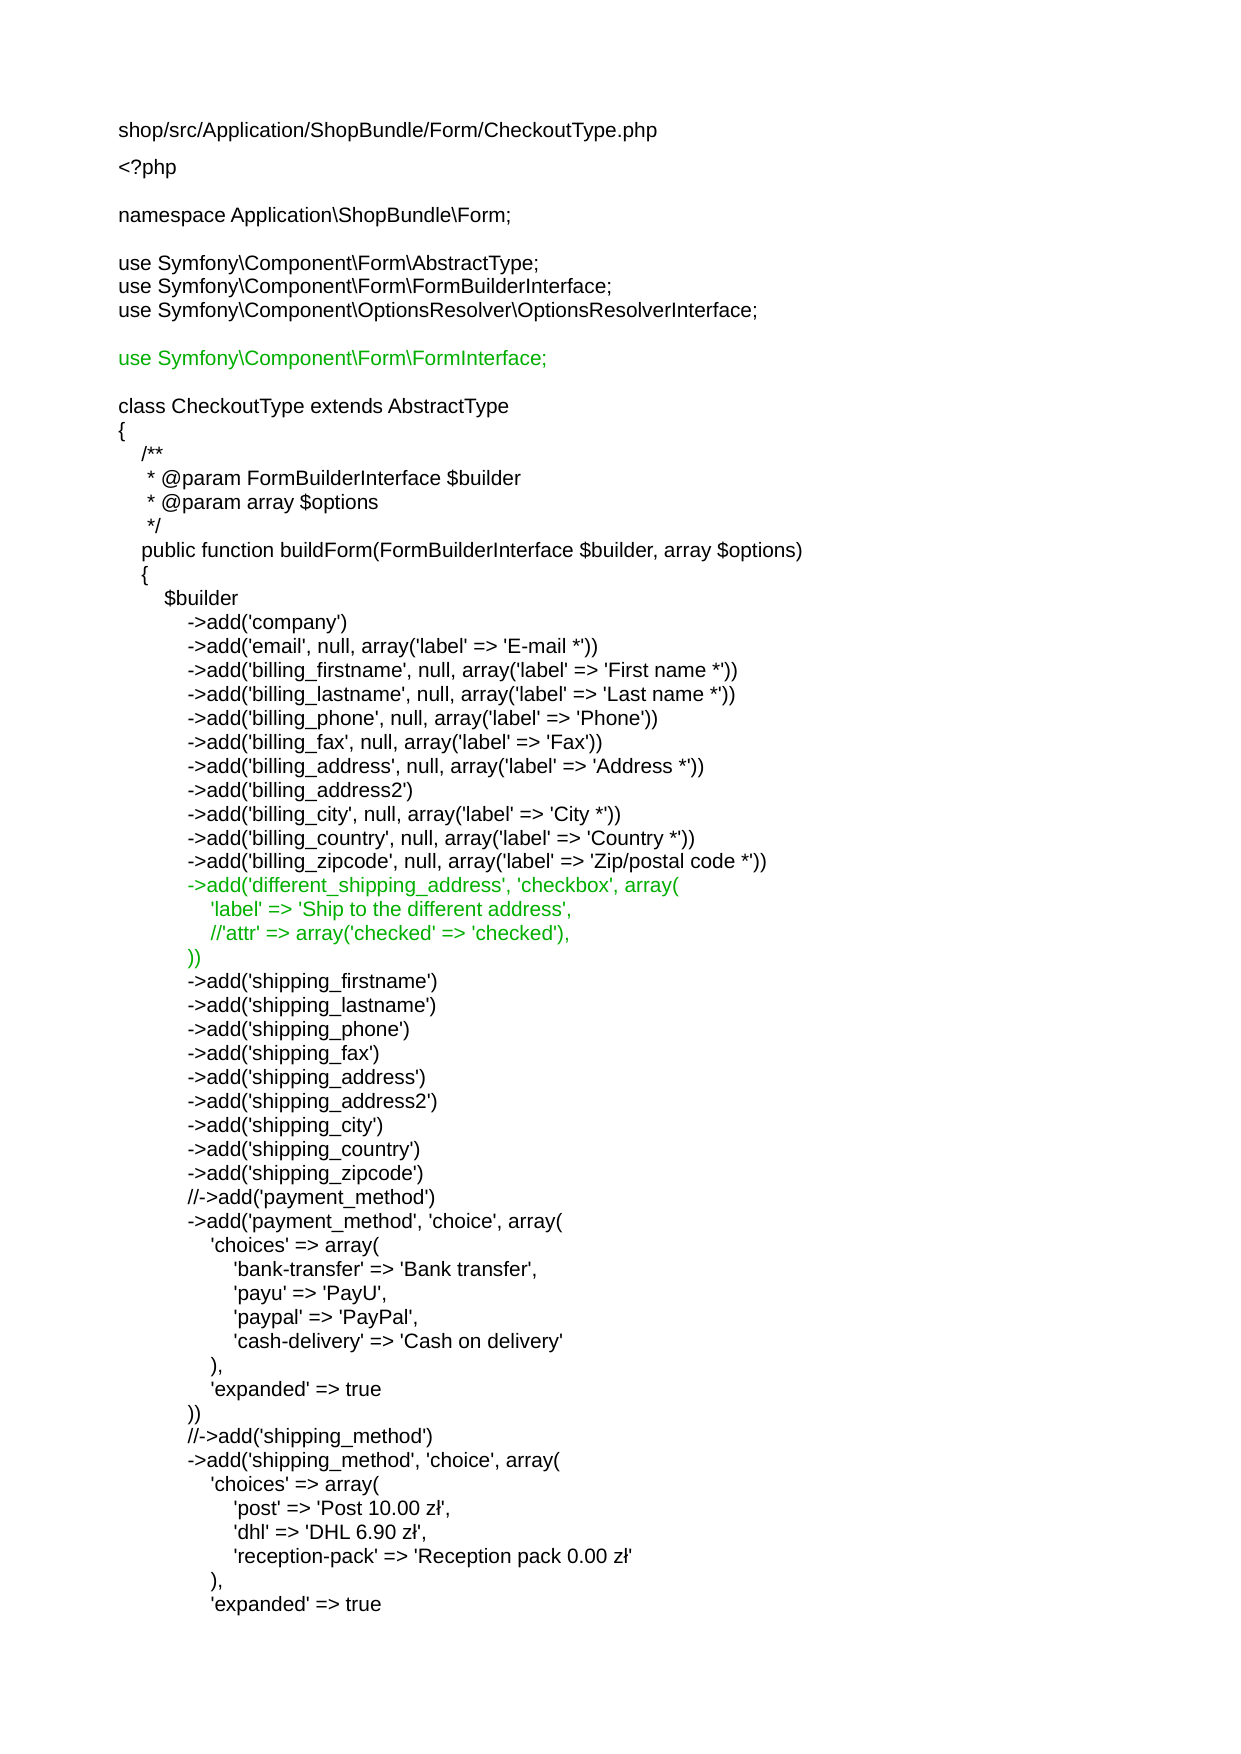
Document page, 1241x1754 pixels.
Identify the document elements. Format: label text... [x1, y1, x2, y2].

text 'paypal' => 'PayPal', [118, 1304, 1122, 1328]
text 'payu' => 'PayU', [118, 1281, 1122, 1304]
text 'cash-delivery' => 'Cash on delivery' [118, 1328, 1122, 1352]
text 'dhl' => 'DHL 6.90 zł', [118, 1520, 1122, 1544]
text class CheckoutType extends AbstractType [118, 394, 1122, 418]
text //'attr' => array('checked' => 'checked'), [118, 921, 1122, 945]
text 'label' => 'Ship to the different address', [118, 897, 1122, 921]
text 'post' => 'Post 10.00 zł', [118, 1496, 1122, 1520]
text <?php [118, 154, 1122, 178]
text ->add('email', null, array('label' => 'E-mail *')) [118, 634, 1122, 658]
text $builder [118, 586, 1122, 610]
text ->add('billing_address', null, array('label' => 'Address *')) [118, 753, 1122, 777]
text 'reception-pack' => 'Reception pack 0.00 zł' [118, 1544, 1122, 1568]
text 'expanded' => true [118, 1376, 1122, 1400]
text ->add('shipping_phone') [118, 1017, 1122, 1041]
text ->add('billing_fax', null, array('label' => 'Fax')) [118, 729, 1122, 753]
text ->add('billing_lastname', null, array('label' => 'Last name *')) [118, 682, 1122, 706]
text )) [118, 1400, 1122, 1424]
text { [118, 562, 1122, 586]
text ->add('billing_address2') [118, 777, 1122, 801]
text namespace Application\ShopBundle\Form; [118, 202, 1122, 226]
text ->add('billing_country', null, array('label' => 'Country *')) [118, 825, 1122, 849]
text ), [118, 1568, 1122, 1592]
text ->add('shipping_zipcode') [118, 1161, 1122, 1185]
text * @param array $options [118, 490, 1122, 514]
text ->add('billing_firstname', null, array('label' => 'First name *')) [118, 658, 1122, 682]
text ->add('billing_phone', null, array('label' => 'Phone')) [118, 706, 1122, 729]
text * @param FormBuilderInterface $builder [118, 466, 1122, 490]
text ->add('shipping_city') [118, 1113, 1122, 1137]
text ->add('shipping_method', 'choice', array( [118, 1448, 1122, 1472]
text 'bank-transfer' => 'Bank transfer', [118, 1257, 1122, 1281]
text 'choices' => array( [118, 1233, 1122, 1257]
text //->add('payment_method') [118, 1185, 1122, 1209]
text ->add('billing_zipcode', null, array('label' => 'Zip/postal code *')) [118, 849, 1122, 873]
text //->add('shipping_method') [118, 1424, 1122, 1448]
text 'choices' => array( [118, 1472, 1122, 1496]
text ->add('shipping_fax') [118, 1041, 1122, 1065]
text use Symfony\Component\OptionsResolver\OptionsResolverInterface; [118, 298, 1122, 322]
text */ [118, 514, 1122, 538]
text use Symfony\Component\Form\AbstractType; [118, 250, 1122, 274]
text ->add('shipping_firstname') [118, 969, 1122, 993]
text ->add('payment_method', 'choice', array( [118, 1209, 1122, 1233]
text ->add('company') [118, 610, 1122, 634]
text ->add('shipping_address2') [118, 1089, 1122, 1113]
text ->add('different_shipping_address', 'checkbox', array( [118, 873, 1122, 897]
text ->add('billing_city', null, array('label' => 'City *')) [118, 801, 1122, 825]
text shop/src/Application/ShopBundle/Form/CheckoutType.php [118, 118, 1122, 142]
text use Symfony\Component\Form\FormInterface; [118, 346, 1122, 370]
text )) [118, 945, 1122, 969]
text ->add('shipping_country') [118, 1137, 1122, 1161]
text { [118, 418, 1122, 442]
text ->add('shipping_address') [118, 1065, 1122, 1089]
text use Symfony\Component\Form\FormBuilderInterface; [118, 274, 1122, 298]
text ->add('shipping_lastname') [118, 993, 1122, 1017]
text ), [118, 1352, 1122, 1376]
text public function buildForm(FormBuilderInterface $builder, array $options) [118, 538, 1122, 562]
text 'expanded' => true [118, 1592, 1122, 1616]
text /** [118, 442, 1122, 466]
